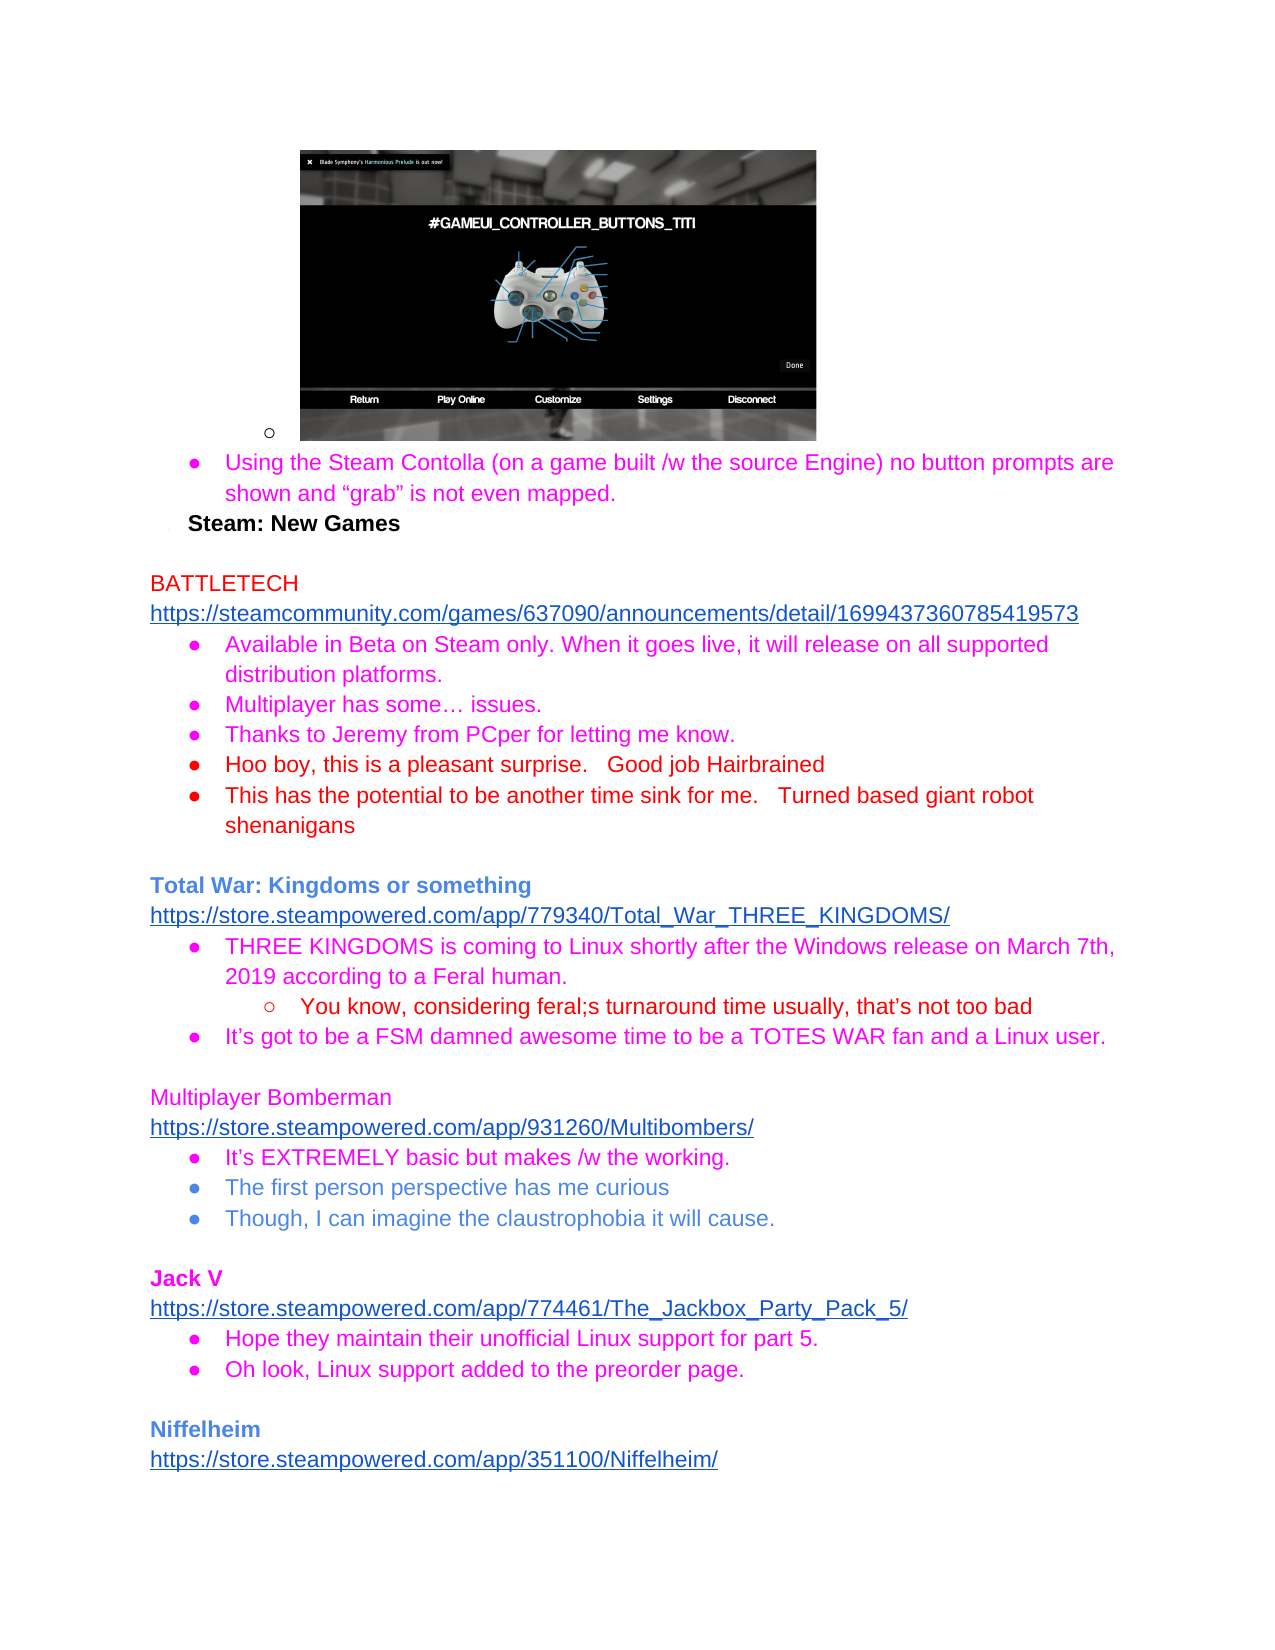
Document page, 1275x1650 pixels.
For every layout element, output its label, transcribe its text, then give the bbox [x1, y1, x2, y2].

text Multiplayer Bomberman [150, 1084, 1125, 1110]
text https://store.steampowered.com/app/779340/Total_War_THREE_KINGDOMS/ [150, 902, 1125, 929]
text Jack V [150, 1265, 1125, 1291]
text https://store.steampowered.com/app/931260/Multibombers/ [150, 1114, 1125, 1140]
list Using the Steam Contolla (on a game built /w the source Engine) no button prompts are shown and “grab” is not even mapped. [187, 449, 1125, 506]
list Hoo boy, this is a pleasant surprise. Good job Hairbrained [187, 751, 1125, 778]
text https://store.steampowered.com/app/774461/The_Jackbox_Party_Pack_5/ [150, 1295, 1125, 1321]
picture [300, 150, 817, 441]
list Available in Beta on Steam only. When it goes live, it will release on all supported distribution platforms. [187, 631, 1125, 687]
text https://store.steampowered.com/app/351100/Niffelheim/ [150, 1446, 1125, 1472]
list Hope they maintain their unofficial Linux support for part 5. [187, 1325, 1125, 1352]
list Though, I can imagine the claustrophobia it will cause. [187, 1204, 1125, 1231]
text Niffelheim [150, 1416, 1125, 1442]
list Oh look, Linux support added to the preorder page. [187, 1356, 1125, 1382]
text https://steamcommunity.com/games/637090/announcements/detail/1699437360785419573 [150, 600, 1125, 627]
list Multiplayer has some… issues. [187, 691, 1125, 717]
text Total War: Kingdoms or something [150, 872, 1125, 898]
text Steam: New Games [150, 510, 1125, 536]
list The first person perspective has me curious [187, 1174, 1125, 1201]
list You know, considering feral;s turnaround time usually, that’s not too bad [262, 993, 1125, 1019]
list THREE KINGDOMS is coming to Linux shortly after the Windows release on March 7th, 2019 according to a Feral human. [187, 933, 1125, 989]
list It’s EXTREMELY basic but makes /w the working. [187, 1144, 1125, 1170]
list It’s got to be a FSM damned awesome time to be a TOTES WAR fan and a Linux user. [187, 1023, 1125, 1049]
list Thanks to Jeremy from PCper for letting me know. [187, 721, 1125, 747]
text BATTLETECH [150, 570, 1125, 596]
list This has the potential to be another time sink for me. Turned based giant robot shenanigans [187, 782, 1125, 838]
